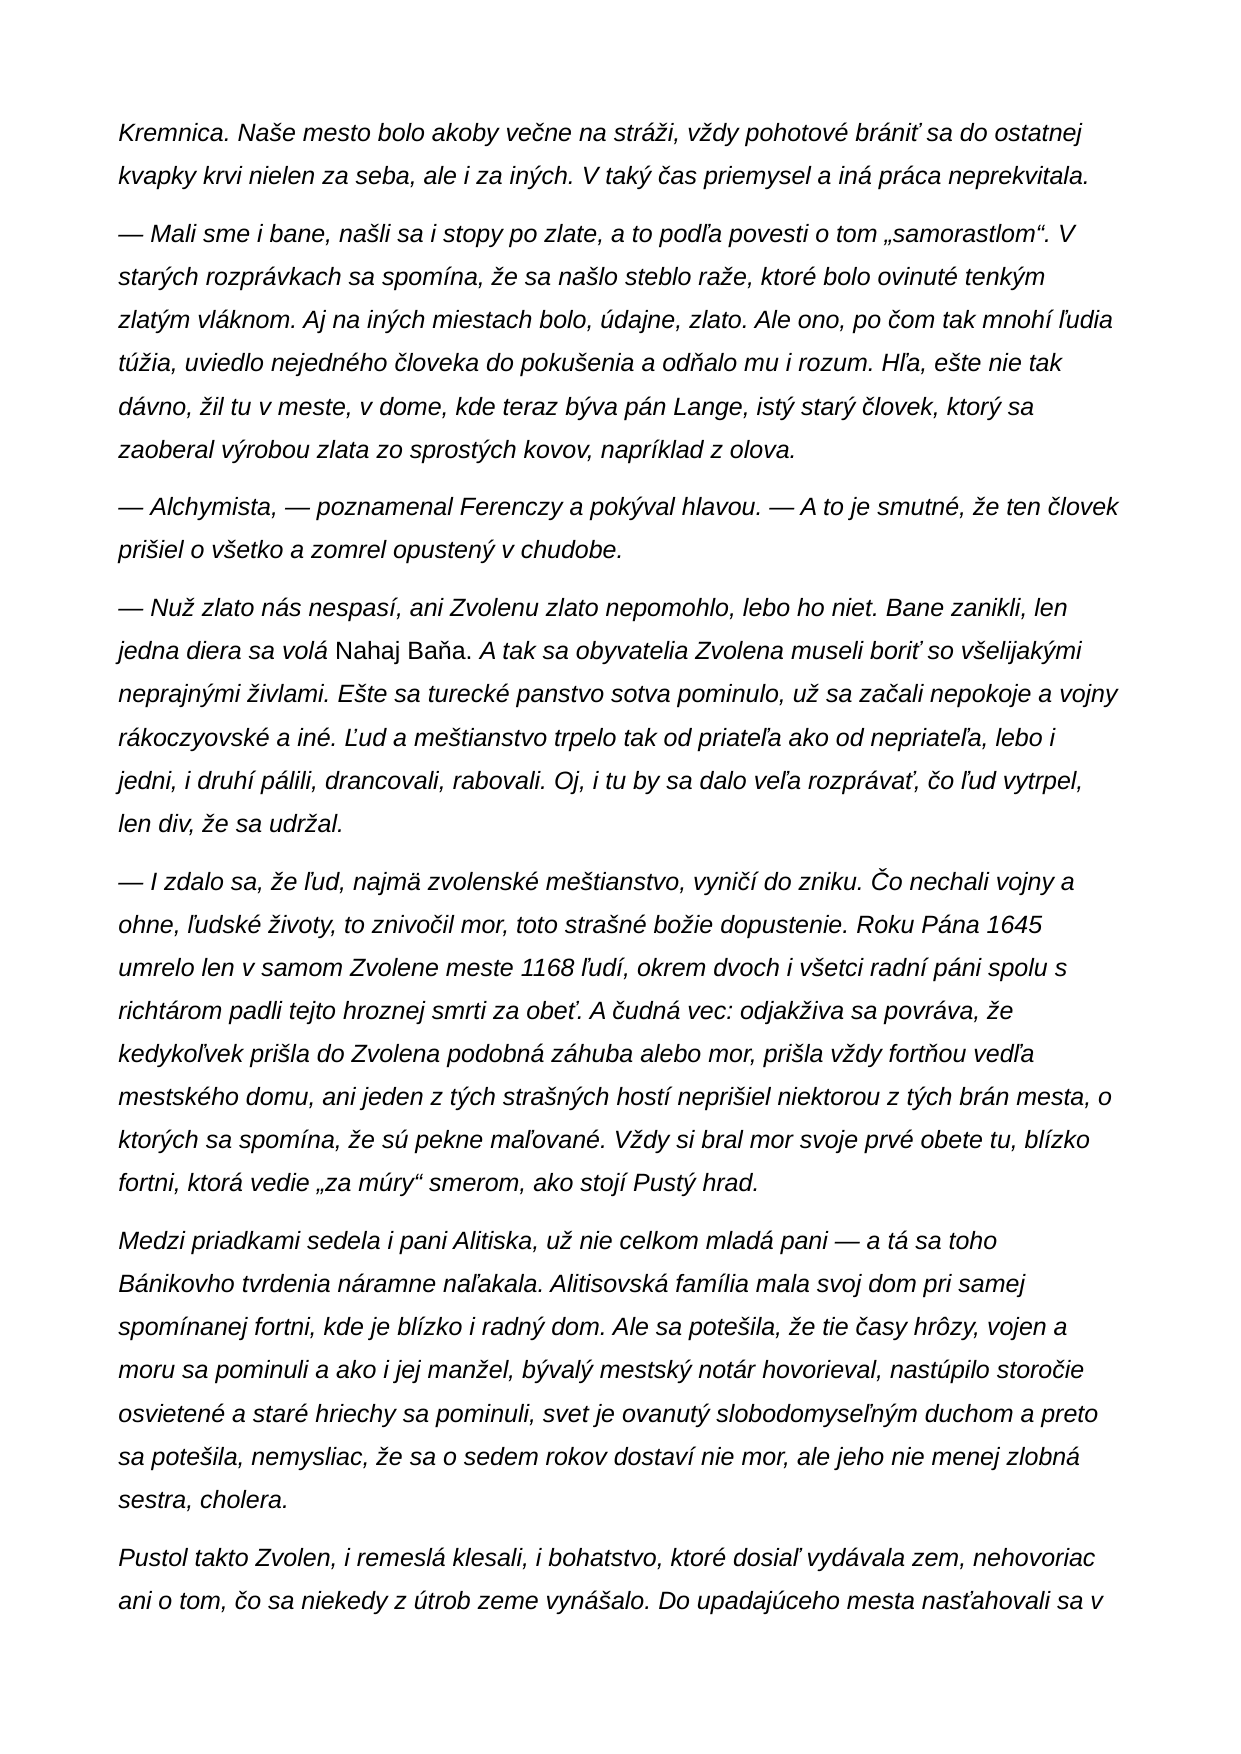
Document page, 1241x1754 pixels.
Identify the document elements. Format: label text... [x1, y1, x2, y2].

text Medzi priadkami sedela i pani Alitiska, už nie celkom mladá pani — a tá sa toho Bánikovho tvrdenia náramne naľakala. Alitisovská família mala svoj dom pri samej spomínanej fortni, kde je blízko i radný dom. Ale sa potešila, že tie časy hrôzy, vojen a moru sa pominuli a ako i jej manžel, bývalý mestský notár hovorieval, nastúpilo storočie osvietené a staré hriechy sa pominuli, svet je ovanutý slobodomyseľným duchom a preto sa potešila, nemysliac, že sa o sedem rokov dostaví nie mor, ale jeho nie menej zlobná sestra, cholera. [118, 1226, 1122, 1513]
text Kremnica. Naše mesto bolo akoby večne na stráži, vždy pohotové brániť sa do ostatnej kvapky krvi nielen za seba, ale i za iných. V taký čas priemysel a iná práca neprekvitala. [118, 118, 1122, 190]
text — Alchymista, — poznamenal Ferenczy a pokýval hlavou. — A to je smutné, že ten človek prišiel o všetko a zomrel opustený v chudobe. [118, 492, 1122, 564]
text — Mali sme i bane, našli sa i stopy po zlate, a to podľa povesti o tom „samorastlom“. V starých rozprávkach sa spomína, že sa našlo steblo raže, ktoré bolo ovinuté tenkým zlatým vláknom. Aj na iných miestach bolo, údajne, zlato. Ale ono, po čom tak mnohí ľudia túžia, uviedlo nejedného človeka do pokušenia a odňalo mu i rozum. Hľa, ešte nie tak dávno, žil tu v meste, v dome, kde teraz býva pán Lange, istý starý človek, ktorý sa zaoberal výrobou zlata zo sprostých kovov, napríklad z olova. [118, 219, 1122, 463]
text Pustol takto Zvolen, i remeslá klesali, i bohatstvo, ktoré dosiaľ vydávala zem, nehovoriac ani o tom, čo sa niekedy z útrob zeme vynášalo. Do upadajúceho mesta nasťahovali sa v [118, 1542, 1122, 1614]
text — I zdalo sa, že ľud, najmä zvolenské meštianstvo, vyničí do zniku. Čo nechali vojny a ohne, ľudské životy, to znivočil mor, toto strašné božie dopustenie. Roku Pána 1645 umrelo len v samom Zvolene meste 1168 ľudí, okrem dvoch i všetci radní páni spolu s richtárom padli tejto hroznej smrti za obeť. A čudná vec: odjakživa sa povráva, že kedykoľvek prišla do Zvolena podobná záhuba alebo mor, prišla vždy fortňou vedľa mestského domu, ani jeden z tých strašných hostí neprišiel niektorou z tých brán mesta, o ktorých sa spomína, že sú pekne maľované. Vždy si bral mor svoje prvé obete tu, blízko fortni, ktorá vedie „za múry“ smerom, ako stojí Pustý hrad. [118, 866, 1122, 1197]
text — Nuž zlato nás nespasí, ani Zvolenu zlato nepomohlo, lebo ho niet. Bane zanikli, len jedna diera sa volá Nahaj Baňa. A tak sa obyvatelia Zvolena museli boriť so všelijakými neprajnými živlami. Ešte sa turecké panstvo sotva pominulo, už sa začali nepokoje a vojny rákoczyovské a iné. Ľud a meštianstvo trpelo tak od priateľa ako od nepriateľa, lebo i jedni, i druhí pálili, drancovali, rabovali. Oj, i tu by sa dalo veľa rozprávať, čo ľud vytrpel, len div, že sa udržal. [118, 593, 1122, 837]
